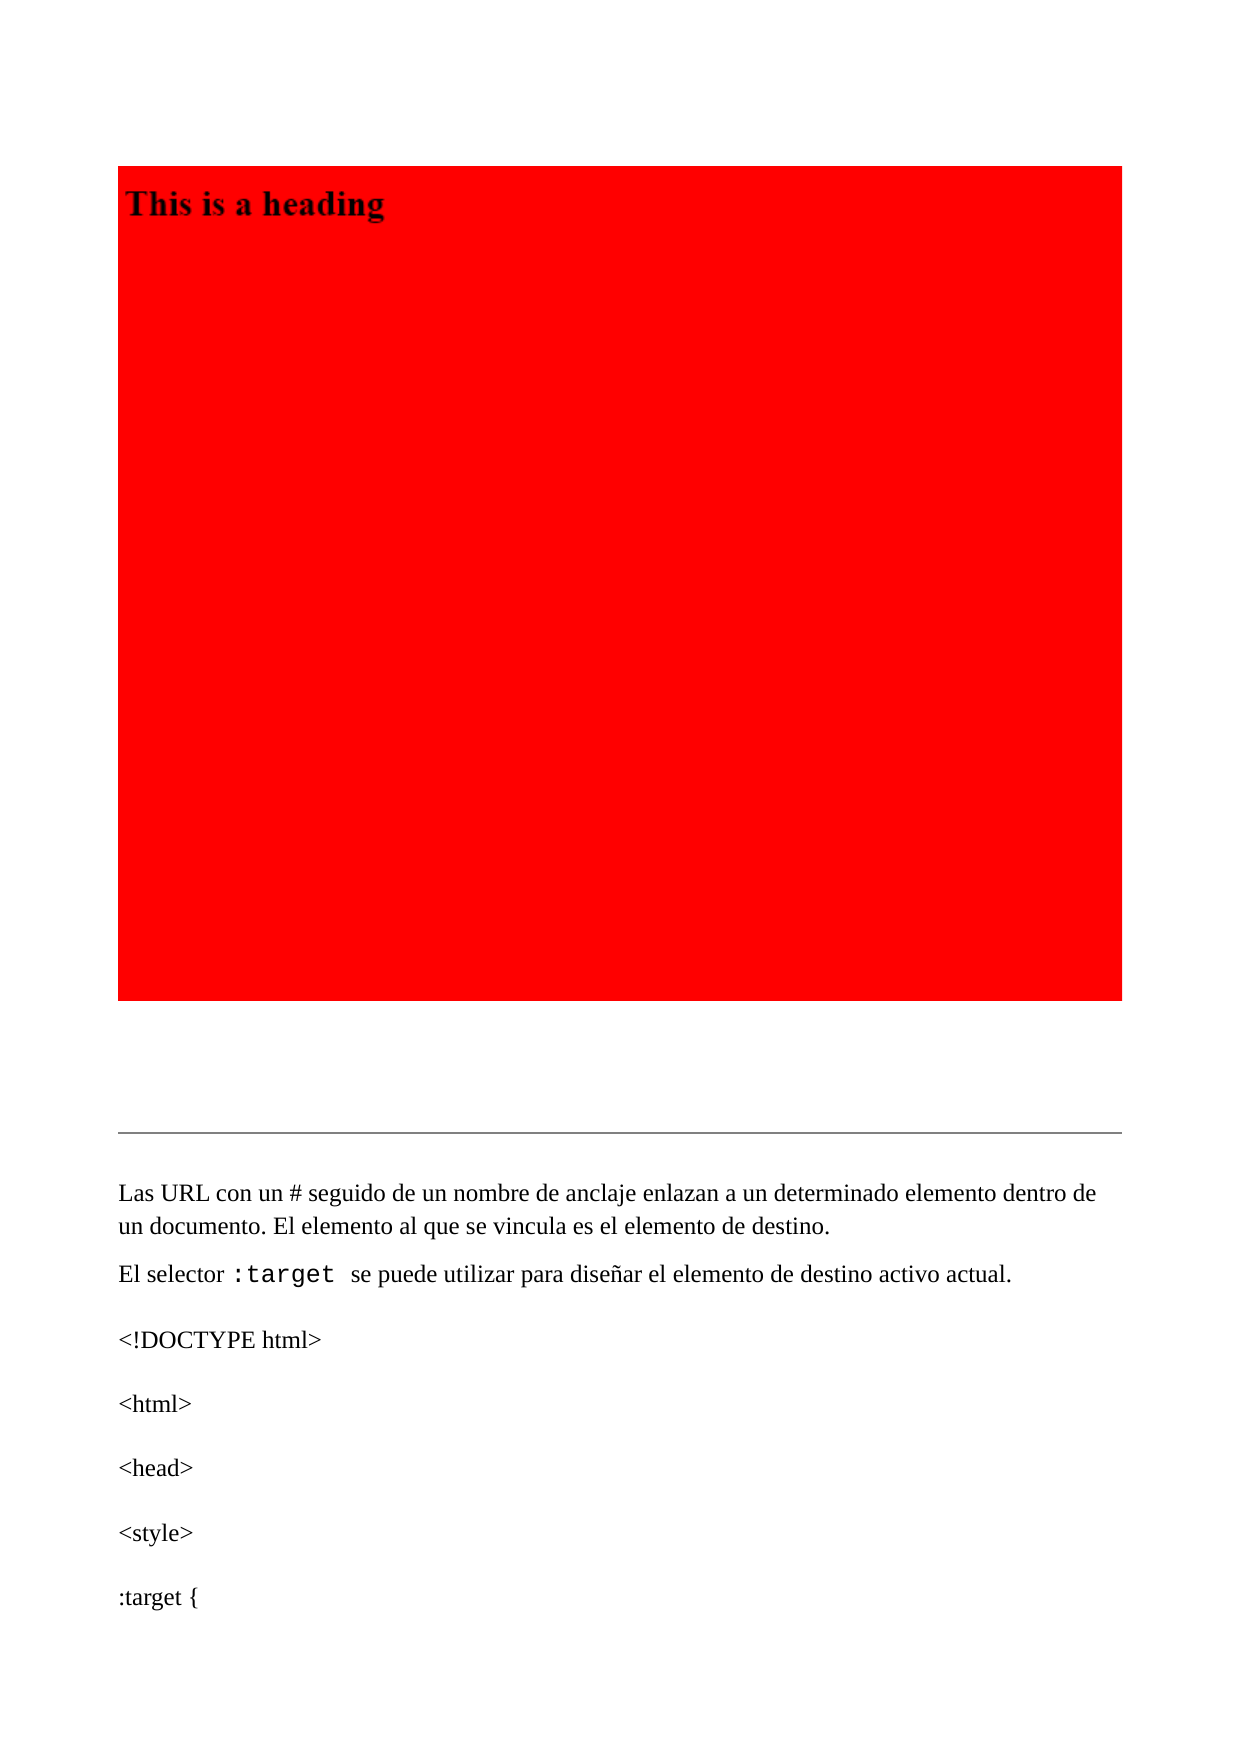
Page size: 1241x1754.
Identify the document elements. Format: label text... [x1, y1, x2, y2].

text <html> [118, 1389, 1122, 1418]
picture [118, 166, 1123, 1001]
text <head> [118, 1453, 1122, 1482]
text El selector :target se puede utilizar para diseñar el elemento de destino activo actual. [118, 1259, 1122, 1290]
text Las URL con un # seguido de un nombre de anclaje enlazan a un determinado elemento dentro de un documento. El elemento al que se vincula es el elemento de destino. [118, 1178, 1122, 1239]
text <!DOCTYPE html> [118, 1325, 1122, 1354]
text :target { [118, 1582, 1122, 1611]
text <style> [118, 1518, 1122, 1547]
